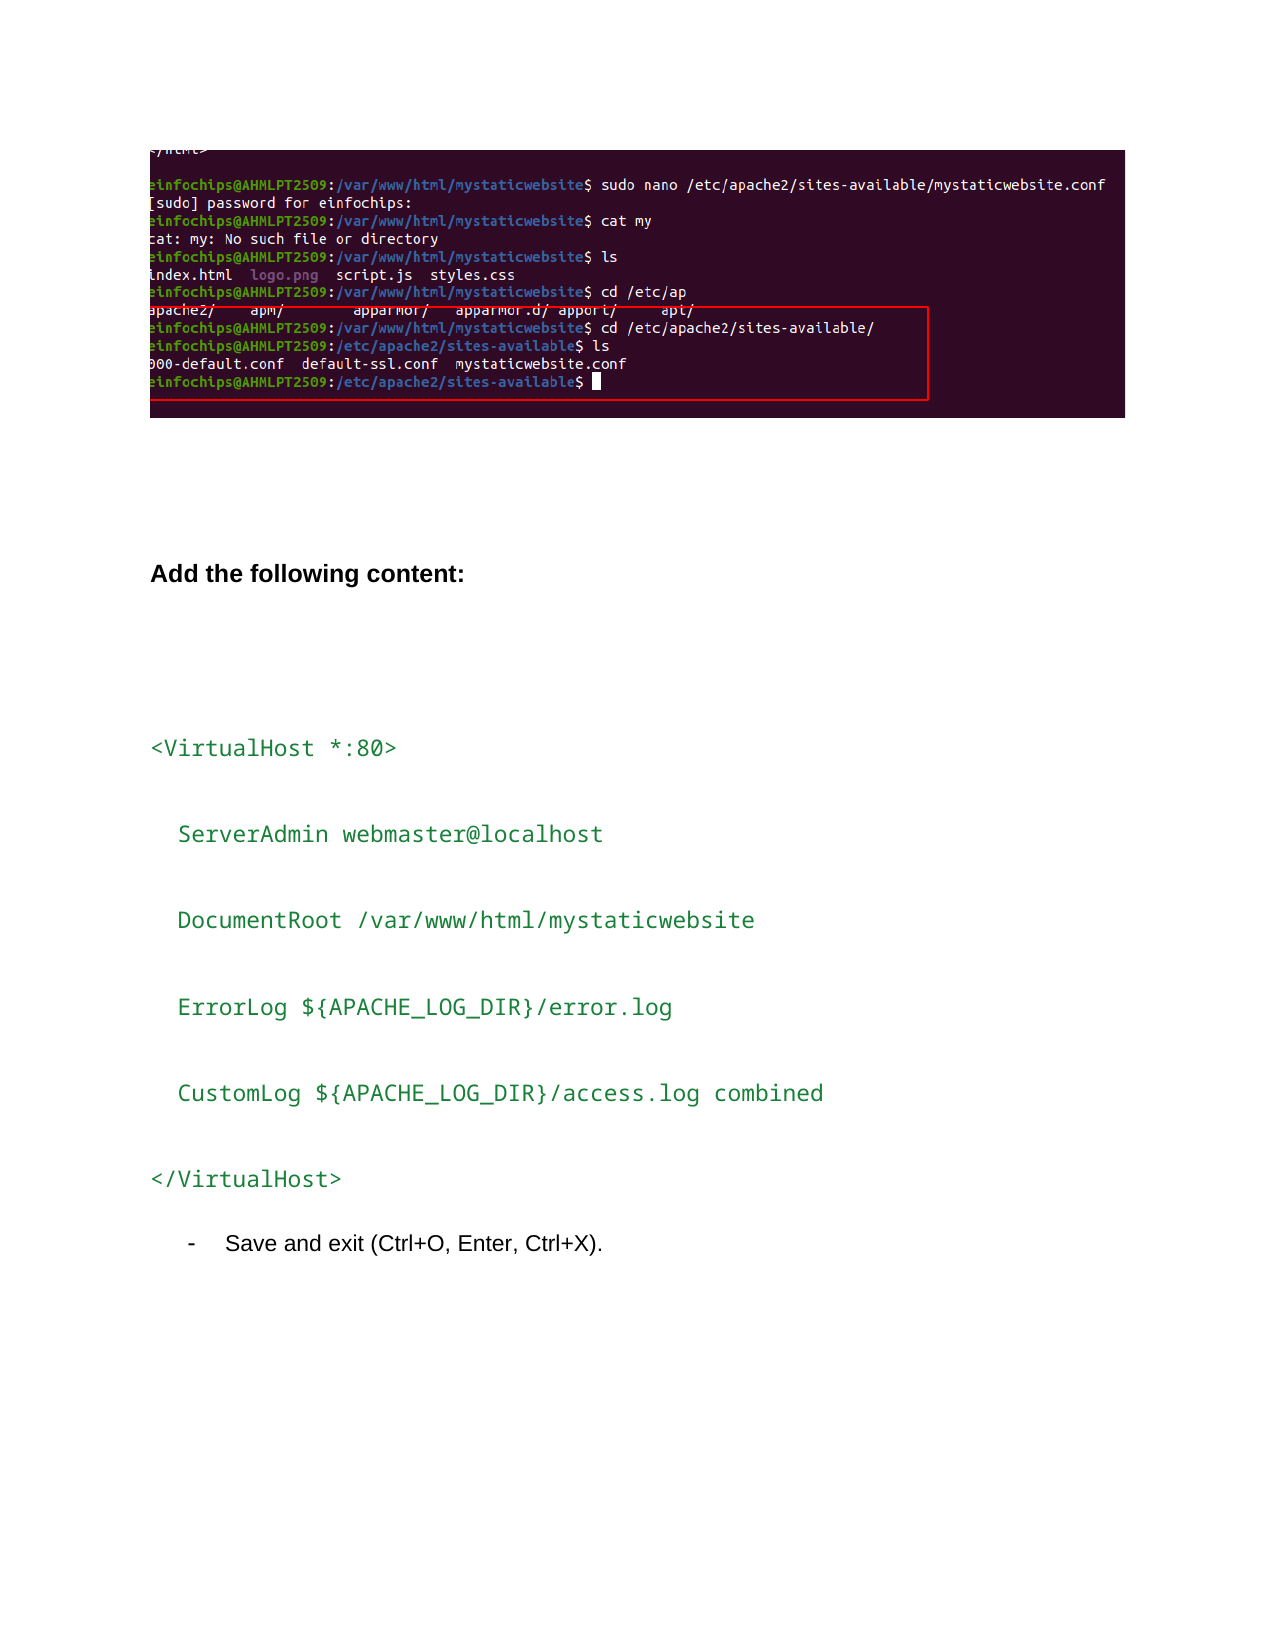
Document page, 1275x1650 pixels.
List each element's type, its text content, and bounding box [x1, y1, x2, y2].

text ServerAdmin webmaster@localhost [150, 818, 1125, 849]
list Save and exit (Ctrl+O, Enter, Ctrl+X). [187, 1224, 1125, 1298]
text Add the following content: [150, 559, 1125, 588]
text ErrorLog ${APACHE_LOG_DIR}/error.log [150, 990, 1125, 1022]
text </VirtualHost> [150, 1163, 1125, 1194]
text CustomLog ${APACHE_LOG_DIR}/access.log combined [150, 1077, 1125, 1108]
text <VirtualHost *:80> [150, 732, 1125, 763]
text DocumentRoot /var/www/html/mystaticwebsite [150, 904, 1125, 935]
